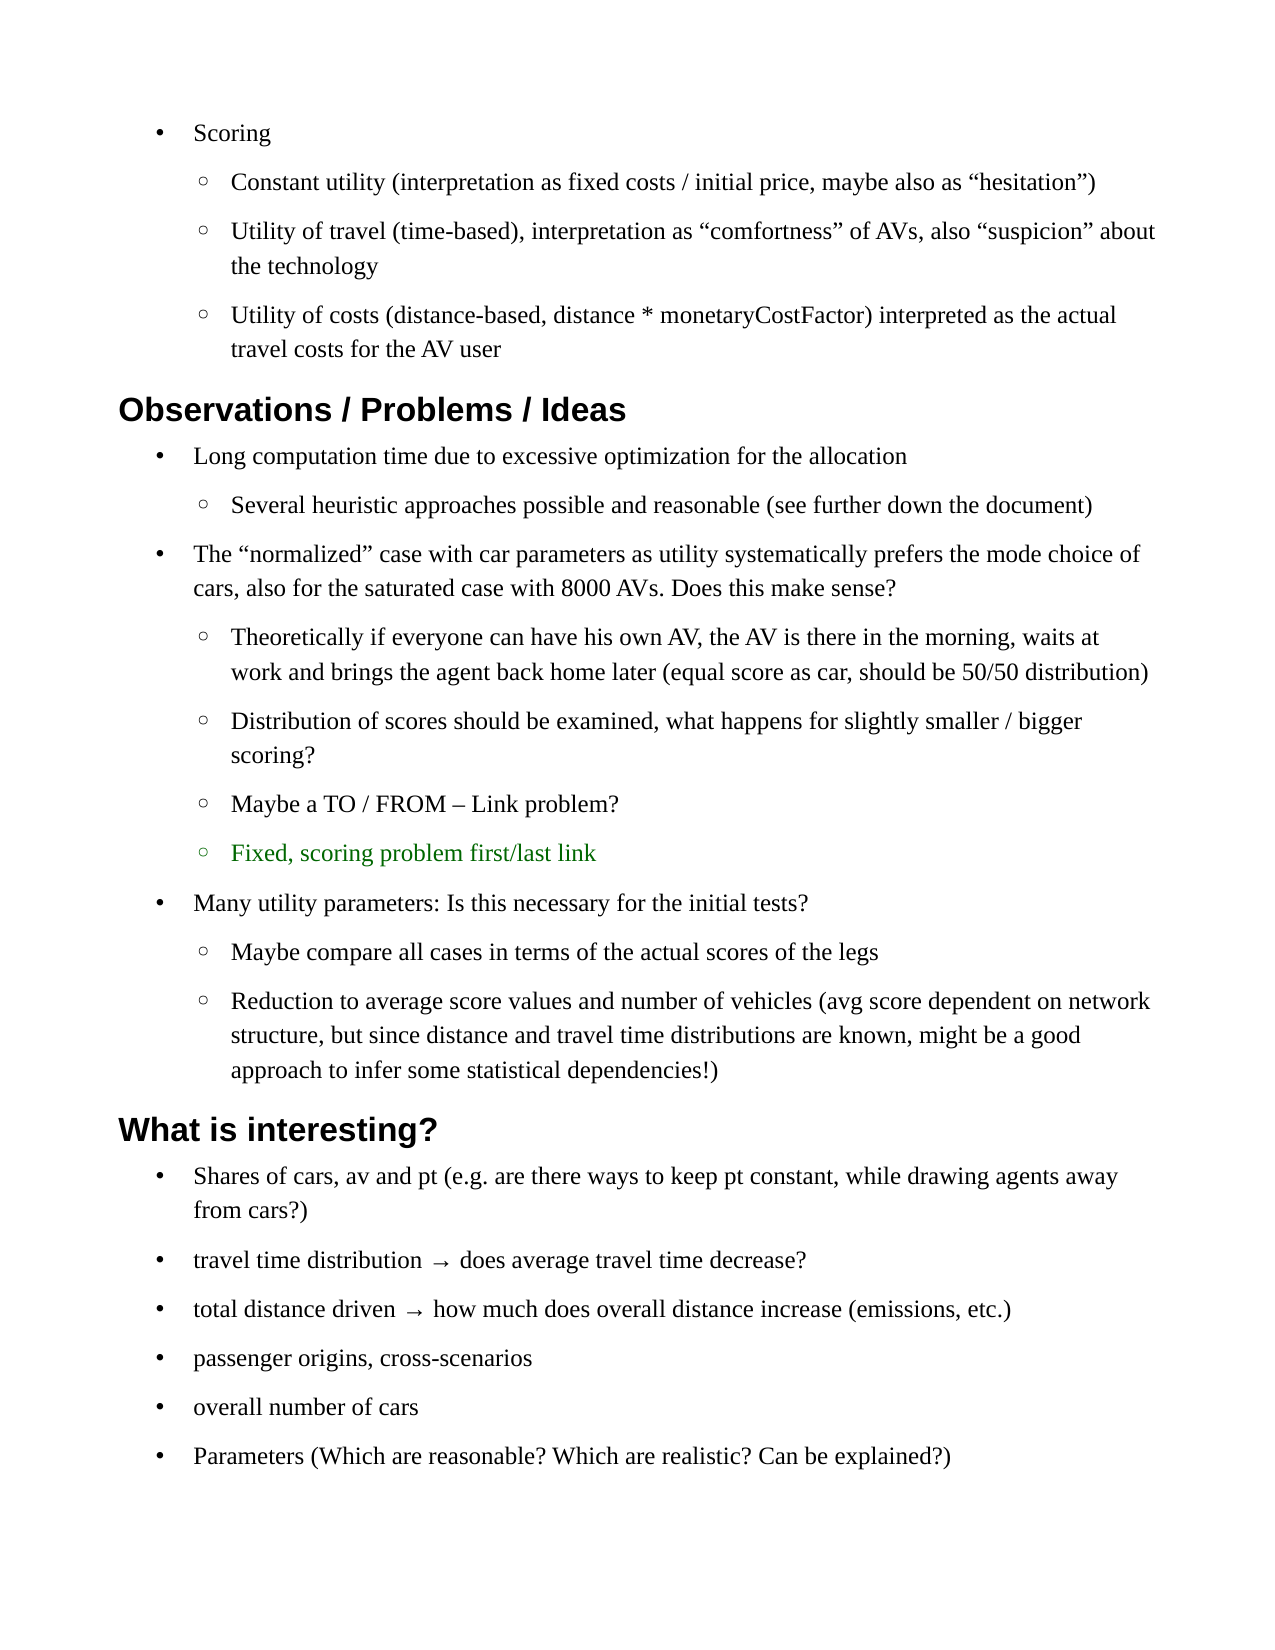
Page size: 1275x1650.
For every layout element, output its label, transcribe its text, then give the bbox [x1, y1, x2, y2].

list total distance driven → how much does overall distance increase (emissions, etc.) [156, 1294, 1157, 1322]
list Theoretically if everyone can have his own AV, the AV is there in the morning, waits at work and brings the agent back home later (equal score as car, should be 50/50 distribution) [193, 622, 1157, 686]
list Scoring [156, 118, 1157, 147]
list Parameters (Which are reasonable? Which are realistic? Can be explained?) [156, 1441, 1157, 1470]
list Many utility parameters: Is this necessary for the initial tests? [156, 888, 1157, 916]
list Distribution of scores should be examined, what happens for slightly smaller / bigger scoring? [193, 706, 1157, 769]
list travel time distribution → does average travel time decrease? [156, 1245, 1157, 1273]
list Several heuristic approaches possible and reasonable (see further down the document) [193, 490, 1157, 518]
list Fixed, scoring problem first/last link [193, 838, 1157, 867]
list Reduction to average score values and number of vehicles (avg score dependent on network structure, but since distance and travel time distributions are known, might be a good approach to infer some statistical dependencies!) [193, 986, 1157, 1083]
list Constant utility (interpretation as fixed costs / initial price, maybe also as “hesitation”) [193, 167, 1157, 196]
subtitle Observations / Problems / Ideas [118, 389, 1157, 428]
list Utility of costs (distance-based, distance * monetaryCostFactor) interpreted as the actual travel costs for the AV user [193, 300, 1157, 363]
list The “normalized” case with car parameters as utility systematically prefers the mode choice of cars, also for the saturated case with 8000 AVs. Does this make sense? [156, 539, 1157, 602]
list Utility of travel (time-based), interpretation as “comfortness” of AVs, also “suspicion” about the technology [193, 216, 1157, 279]
list overall number of cars [156, 1392, 1157, 1421]
subtitle What is interesting? [118, 1110, 1157, 1149]
list Maybe a TO / FROM – Link problem? [193, 789, 1157, 818]
list Long computation time due to excessive optimization for the allocation [156, 441, 1157, 469]
list passenger origins, cross-scenarios [156, 1343, 1157, 1372]
list Shares of cars, av and pt (e.g. are there ways to keep pt constant, while drawing agents away from cars?) [156, 1161, 1157, 1224]
list Maybe compare all cases in terms of the actual scores of the legs [193, 937, 1157, 965]
